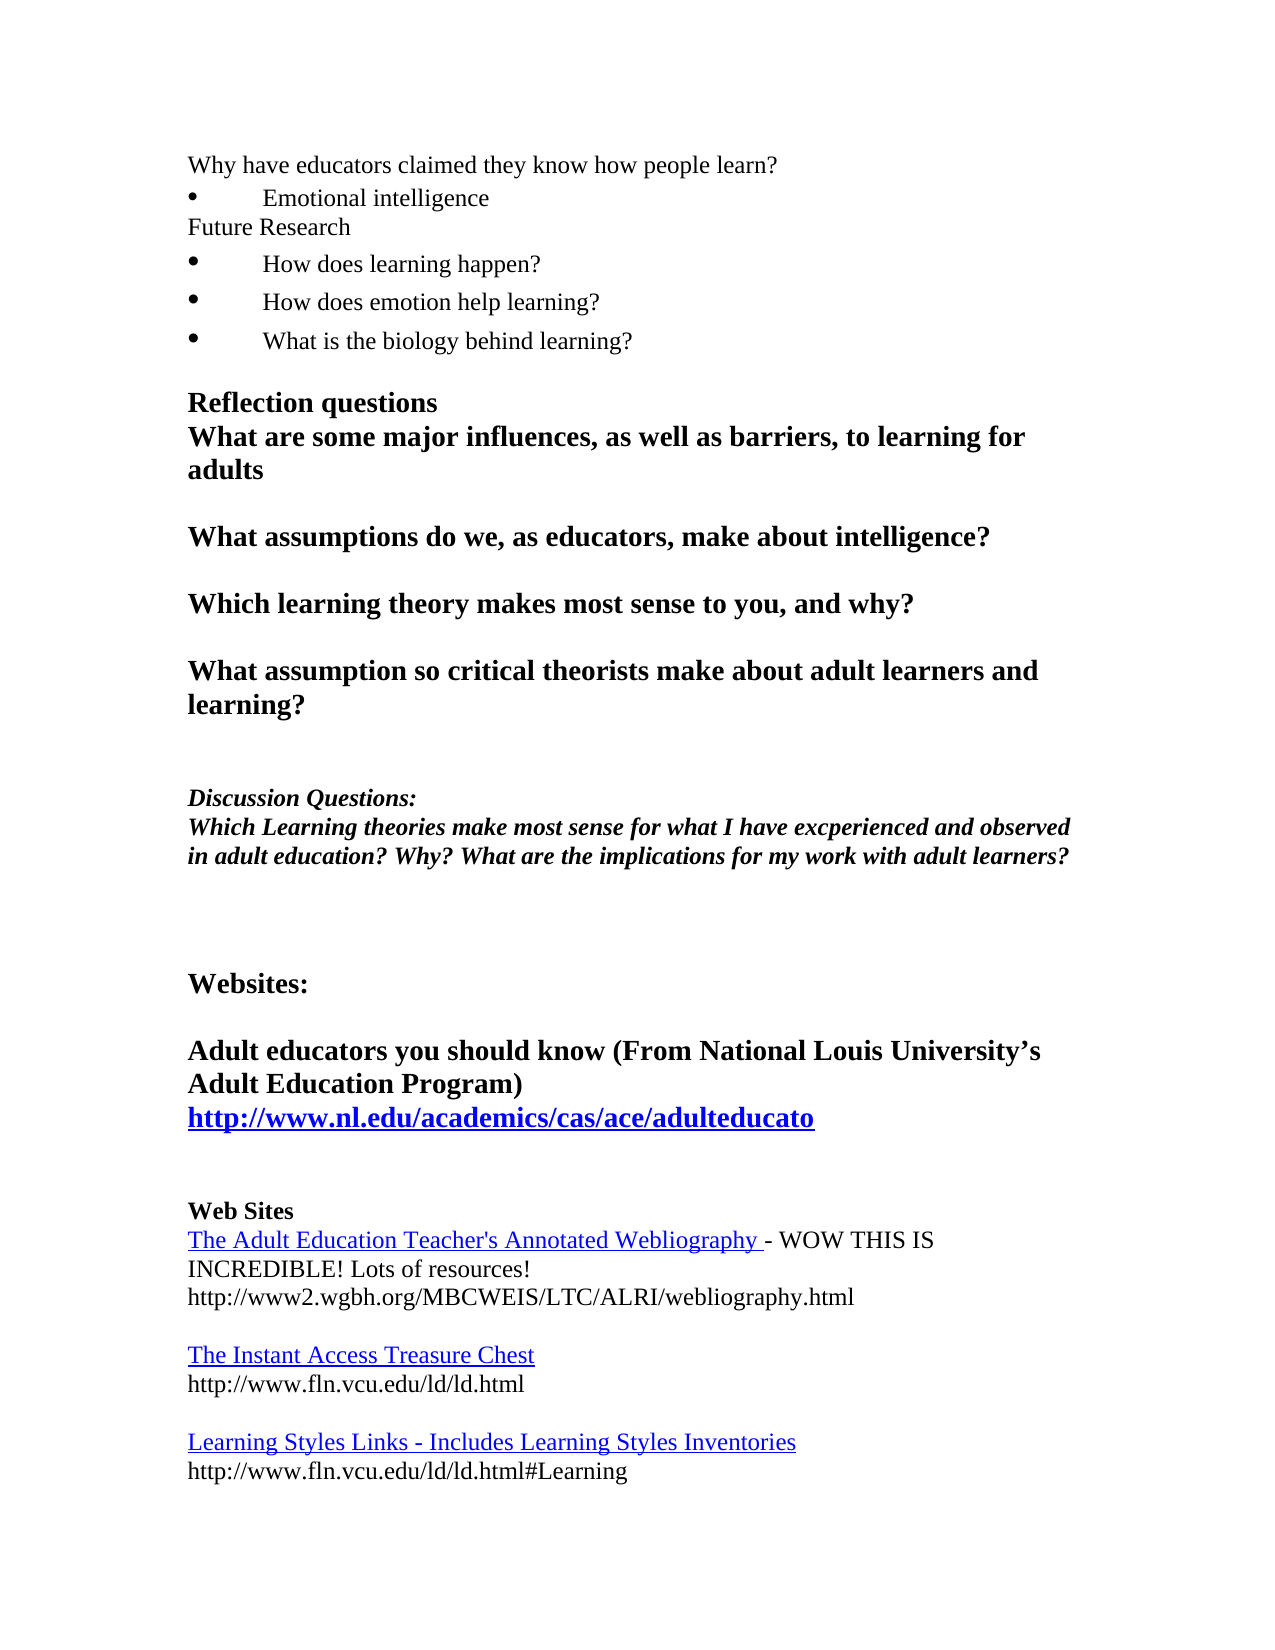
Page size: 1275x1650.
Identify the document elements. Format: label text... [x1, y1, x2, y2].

text Websites: [187, 966, 1087, 999]
text Which learning theory makes most sense to you, and why? [187, 586, 1087, 620]
list How does emotion help learning? [187, 279, 1087, 318]
text What assumption so critical theorists make about adult learners and learning? [187, 653, 1087, 721]
text Learning Styles Links - Includes Learning Styles Inventories http://www.fln.vcu.edu/ld/ld.html#Learning [187, 1427, 1087, 1484]
text Web Sites The Adult Education Teacher's Annotated Webliography - WOW THIS IS INCREDIBLE! Lots of resources! http://www2.wgbh.org/MBCWEIS/LTC/ALRI/webliography.html [187, 1196, 1087, 1311]
text The Instant Access Treasure Chest http://www.fln.vcu.edu/ld/ld.html [187, 1340, 1087, 1398]
text What assumptions do we, as educators, make about intelligence? [187, 519, 1087, 553]
list What is the biology behind learning? [187, 318, 1087, 356]
text Reflection questions [187, 385, 1087, 419]
list Emotional intelligence [187, 179, 1087, 212]
text http://www.nl.edu/academics/cas/ace/adulteducato [187, 1100, 1087, 1133]
text Discussion Questions: Which Learning theories make most sense for what I have excperienced and observed in adult education? Why? What are the implications for my work with adult learners? [187, 783, 1087, 869]
list How does learning happen? [187, 241, 1087, 279]
text What are some major influences, as well as barriers, to learning for adults [187, 419, 1087, 486]
text Future Research [187, 212, 1087, 241]
text Why have educators claimed they know how people learn? [187, 150, 1087, 179]
text Adult educators you should know (From National Louis University’s Adult Education Program) [187, 1033, 1087, 1100]
